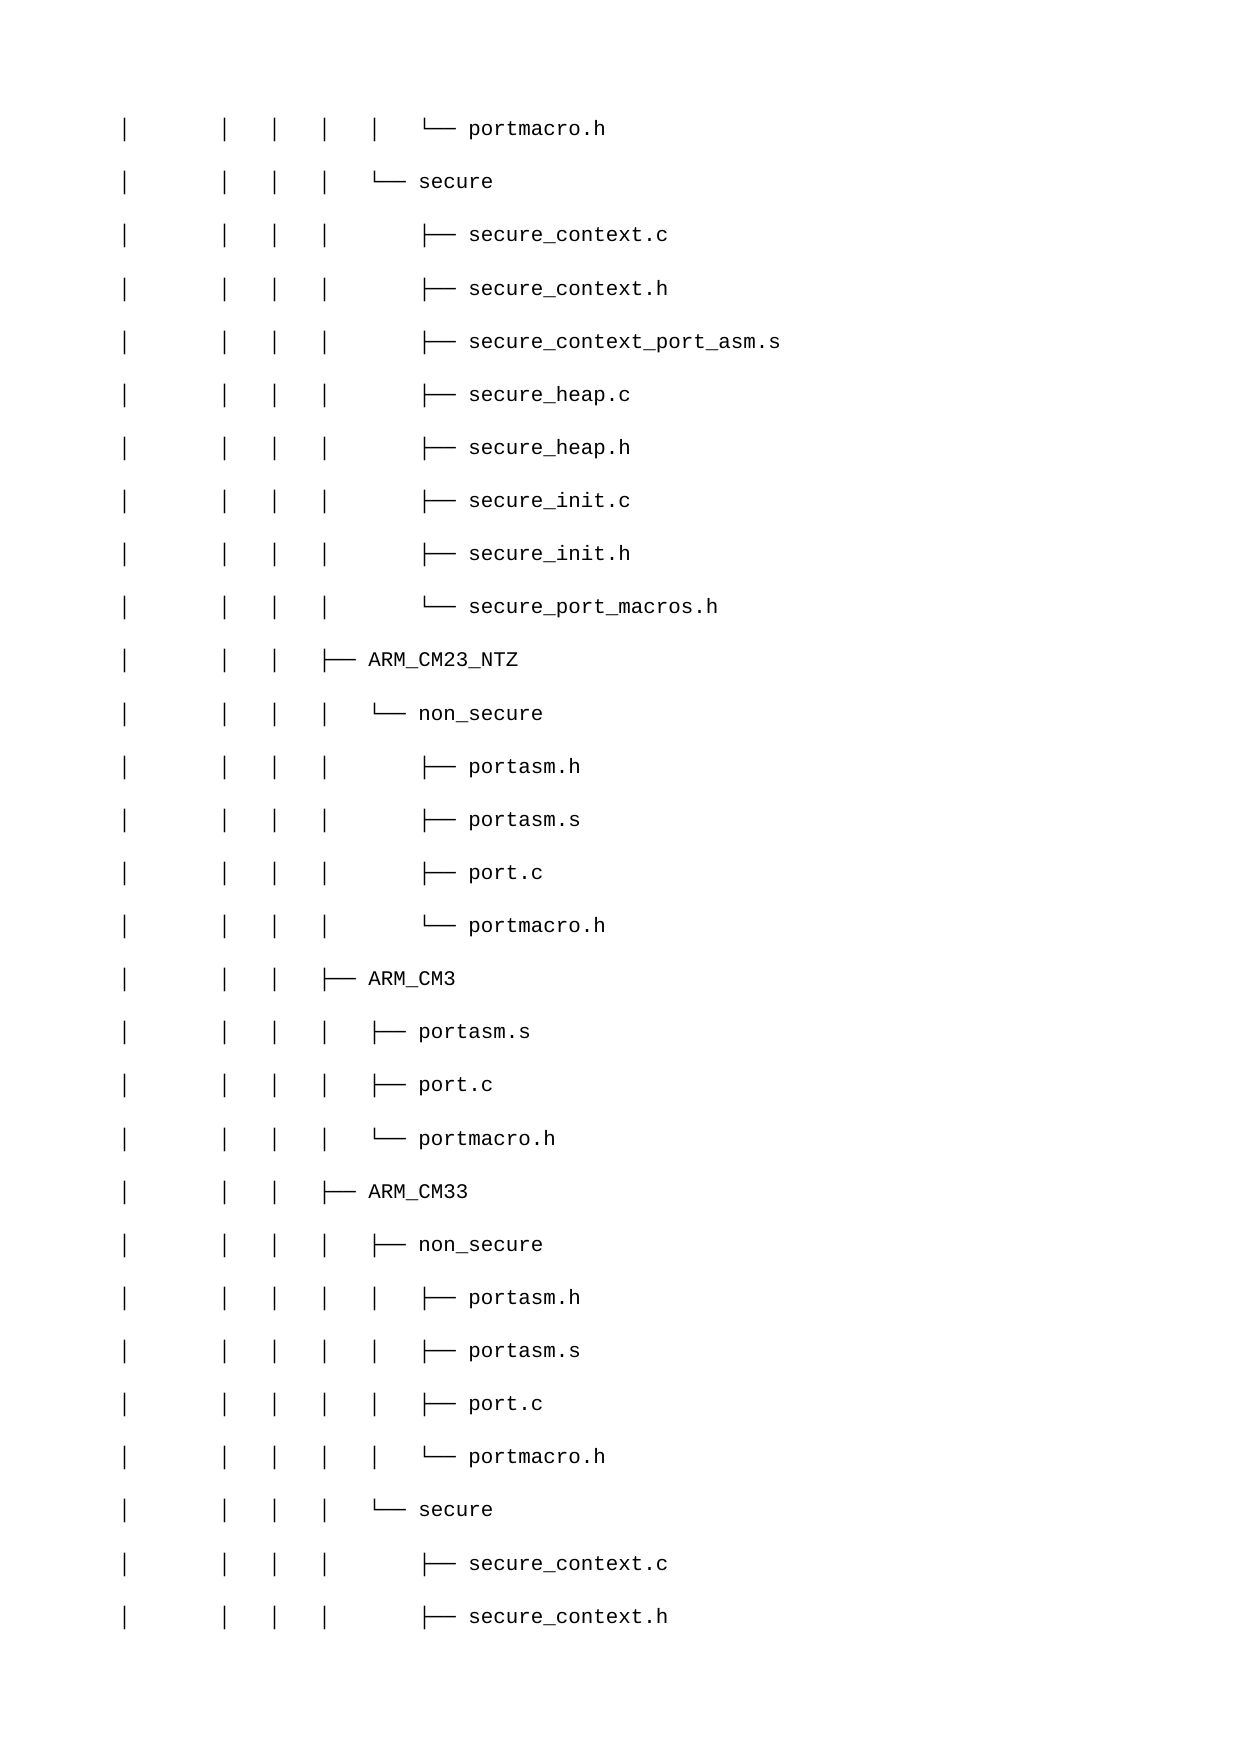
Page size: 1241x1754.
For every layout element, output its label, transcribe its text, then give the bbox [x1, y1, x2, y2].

text │ │ │ │ ├── secure_context.h [125, 1606, 224, 1629]
text │ │ │ │ ├── portasm.h [325, 756, 424, 779]
text │ │ │ │ │ ├── port.c [118, 1393, 1122, 1417]
text │ │ │ │ └── non_secure [118, 702, 1122, 726]
text │ │ │ │ ├── portasm.h [275, 756, 324, 779]
text │ │ │ │ ├── portasm.s [225, 809, 274, 832]
text │ │ │ │ ├── secure_context_port_asm.s [425, 331, 1122, 354]
text │ │ │ ├── ARM_CM23_NTZ [118, 649, 1122, 673]
text │ │ │ │ ├── secure_init.h [118, 543, 1122, 567]
text │ │ │ │ ├── non_secure [375, 1234, 1122, 1257]
text │ │ │ │ ├── secure_context.h [425, 1606, 1122, 1629]
text │ │ │ │ ├── non_secure [125, 1234, 224, 1257]
text │ │ │ │ ├── secure_heap.c [125, 384, 224, 407]
text │ │ │ │ └── secure [118, 171, 1122, 195]
text │ │ │ │ │ └── portmacro.h [118, 118, 1122, 142]
text │ │ │ ├── ARM_CM33 [125, 1181, 224, 1204]
text │ │ │ │ ├── secure_context_port_asm.s [275, 331, 324, 354]
text │ │ │ │ ├── non_secure [275, 1234, 324, 1257]
text │ │ │ │ ├── portasm.s [425, 809, 1122, 832]
text │ │ │ │ ├── secure_init.c [118, 490, 1122, 514]
text │ │ │ │ ├── secure_heap.h [118, 437, 1122, 461]
text │ │ │ ├── ARM_CM33 [225, 1181, 274, 1204]
text │ │ │ │ ├── port.c [118, 862, 1122, 886]
text │ │ │ │ ├── portasm.s [125, 809, 224, 832]
text │ │ │ │ ├── portasm.s [325, 809, 424, 832]
text │ │ │ │ ├── non_secure [325, 1234, 374, 1257]
text │ │ │ │ └── secure [118, 1499, 1122, 1523]
text │ │ │ │ ├── secure_context.h [325, 1606, 424, 1629]
text │ │ │ ├── ARM_CM3 [118, 968, 1122, 992]
text │ │ │ │ ├── non_secure [225, 1234, 274, 1257]
text │ │ │ │ ├── secure_context_port_asm.s [125, 331, 224, 354]
text │ │ │ │ ├── portasm.s [118, 1021, 1122, 1045]
text │ │ │ │ ├── secure_context_port_asm.s [225, 331, 274, 354]
text │ │ │ │ │ └── portmacro.h [118, 1446, 1122, 1470]
text │ │ │ │ ├── secure_context.h [275, 1606, 324, 1629]
text │ │ │ │ ├── secure_heap.c [425, 384, 1122, 407]
text │ │ │ │ ├── secure_heap.c [275, 384, 324, 407]
text │ │ │ │ ├── port.c [118, 1074, 1122, 1098]
text │ │ │ │ ├── portasm.h [425, 756, 1122, 779]
text │ │ │ │ ├── secure_context_port_asm.s [325, 331, 424, 354]
text │ │ │ │ └── portmacro.h [118, 915, 1122, 939]
text │ │ │ │ └── secure_port_macros.h [118, 596, 1122, 620]
text │ │ │ │ ├── secure_heap.c [325, 384, 424, 407]
text │ │ │ │ ├── secure_context.h [225, 1606, 274, 1629]
text │ │ │ │ ├── portasm.h [225, 756, 274, 779]
text │ │ │ │ │ ├── portasm.s [118, 1340, 1122, 1364]
text │ │ │ │ │ ├── portasm.h [118, 1287, 1122, 1311]
text │ │ │ │ ├── portasm.h [125, 756, 224, 779]
text │ │ │ │ ├── secure_context.c [118, 224, 1122, 248]
text │ │ │ │ ├── secure_context.h [118, 277, 1122, 301]
text │ │ │ │ ├── portasm.s [275, 809, 324, 832]
text │ │ │ │ └── portmacro.h [118, 1127, 1122, 1151]
text │ │ │ │ ├── secure_heap.c [225, 384, 274, 407]
text │ │ │ │ ├── secure_context.c [118, 1552, 1122, 1576]
text │ │ │ ├── ARM_CM33 [275, 1181, 324, 1204]
text │ │ │ ├── ARM_CM33 [325, 1181, 1122, 1204]
